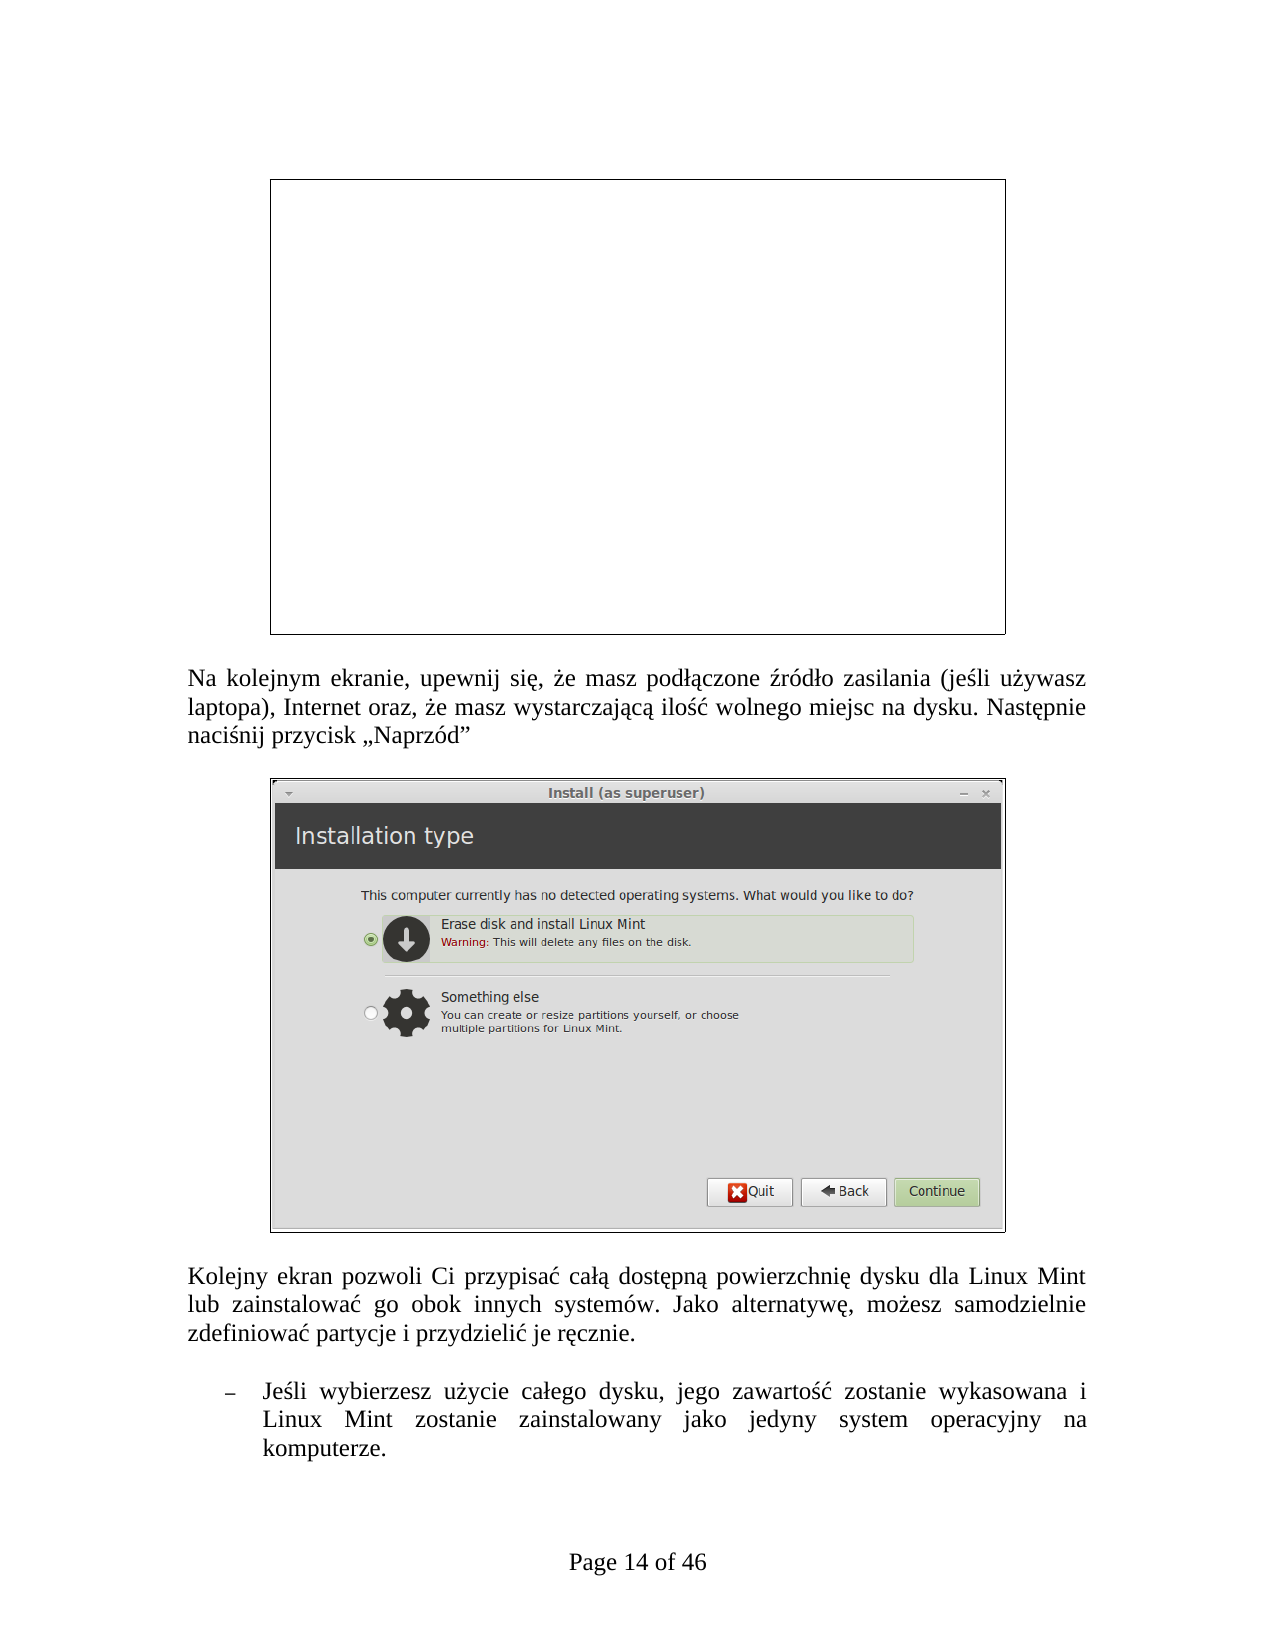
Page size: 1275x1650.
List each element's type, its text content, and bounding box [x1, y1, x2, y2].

text Kolejny ekran pozwoli Ci przypisać całą dostępną powierzchnię dysku dla Linux Mint lub zainstalować go obok innych systemów. Jako alternatywę, możesz samodzielnie zdefiniować partycje i przydzielić je ręcznie. [187, 1261, 1087, 1347]
picture [272, 780, 1003, 1229]
text Na kolejnym ekranie, upewnij się, że masz podłączone źródło zasilania (jeśli używasz laptopa), Internet oraz, że masz wystarczającą ilość wolnego miejsc na dysku. Następnie naciśnij przycisk „Naprzód” [187, 663, 1087, 749]
list Jeśli wybierzesz użycie całego dysku, jego zawartość zostanie wykasowana i Linux Mint zostanie zainstalowany jako jedyny system operacyjny na komputerze. [225, 1376, 1087, 1462]
